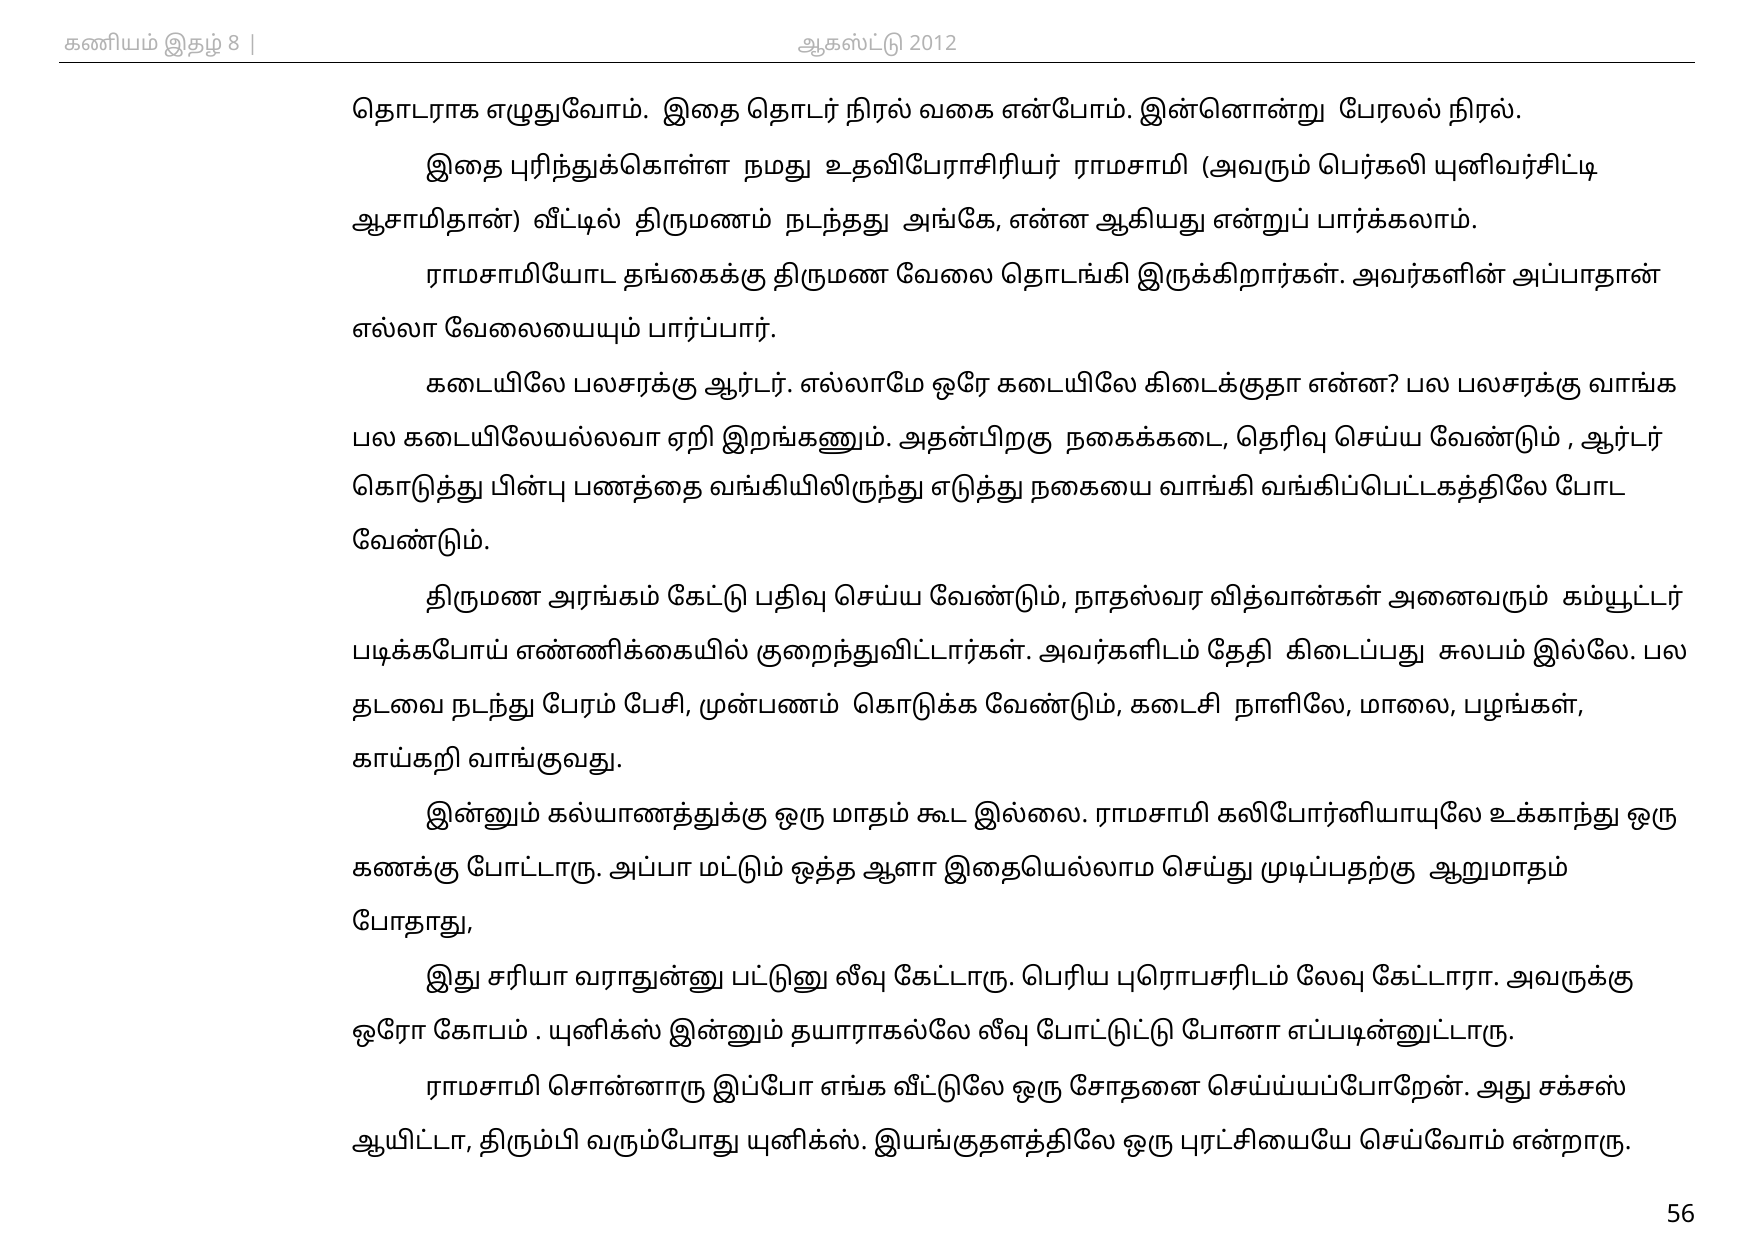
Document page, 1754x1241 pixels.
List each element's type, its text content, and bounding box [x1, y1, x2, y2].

text கடையிலே பலசரக்கு ஆர்டர். எல்லாமே ஒரே கடையிலே கிடைக்குதா என்ன? பல பலசரக்கு வாங்க பல கடையிலேயல்லவா ஏறி இறங்கணும். அதன்பிறகு நகைக்கடை, தெரிவு செய்ய வேண்டும் , ஆர்டர் கொடுத்து பின்பு பணத்தை வங்கியிலிருந்து எடுத்து நகையை வாங்கி வங்கிப்பெட்டகத்திலே போட வேண்டும். [352, 366, 1695, 560]
text இன்னும் கல்யாணத்துக்கு ஒரு மாதம் கூட இல்லை. ராமசாமி கலிபோர்னியாயுலே உக்காந்து ஒரு கணக்கு போட்டாரு. அப்பா மட்டும் ஒத்த ஆளா இதையெல்லாம செய்து முடிப்பதற்கு ஆறுமாதம் போதாது, [352, 796, 1695, 941]
text இது சரியா வராதுன்னு பட்டுனு லீவு கேட்டாரு. பெரிய புரொபசரிடம் லேவு கேட்டாரா. அவருக்கு ஒரோ கோபம் . யுனிக்ஸ் இன்னும் தயாராகல்லே லீவு போட்டுட்டு போனா எப்படின்னுட்டாரு. [352, 959, 1695, 1050]
text தொடராக எழுதுவோம். இதை தொடர் நிரல் வகை என்போம். இன்னொன்று பேரலல் நிரல். [352, 92, 1695, 129]
text ராமசாமியோட தங்கைக்கு திருமண வேலை தொடங்கி இருக்கிறார்கள். அவர்களின் அப்பாதான் எல்லா வேலையையும் பார்ப்பார். [352, 257, 1695, 348]
text திருமண அரங்கம் கேட்டு பதிவு செய்ய வேண்டும், நாதஸ்வர வித்வான்கள் அனைவரும் கம்யூட்டர் படிக்கபோய் எண்ணிக்கையில் குறைந்துவிட்டார்கள். அவர்களிடம் தேதி கிடைப்பது சுலபம் இல்லே. பல தடவை நடந்து பேரம் பேசி, முன்பணம் கொடுக்க வேண்டும், கடைசி நாளிலே, மாலை, பழங்கள், காய்கறி வாங்குவது. [352, 578, 1695, 777]
text ராமசாமி சொன்னாரு இப்போ எங்க வீட்டுலே ஒரு சோதனை செய்ய்யப்போறேன். அது சக்சஸ் ஆயிட்டா, திரும்பி வரும்போது யுனிக்ஸ். இயங்குதளத்திலே ஒரு புரட்சியையே செய்வோம் என்றாரு. [352, 1068, 1695, 1159]
text இதை புரிந்துக்கொள்ள நமது உதவிபேராசிரியர் ராமசாமி (அவரும் பெர்கலி யுனிவர்சிட்டி ஆசாமிதான்) வீட்டில் திருமணம் நடந்தது அங்கே, என்ன ஆகியது என்றுப் பார்க்கலாம். [352, 147, 1695, 238]
